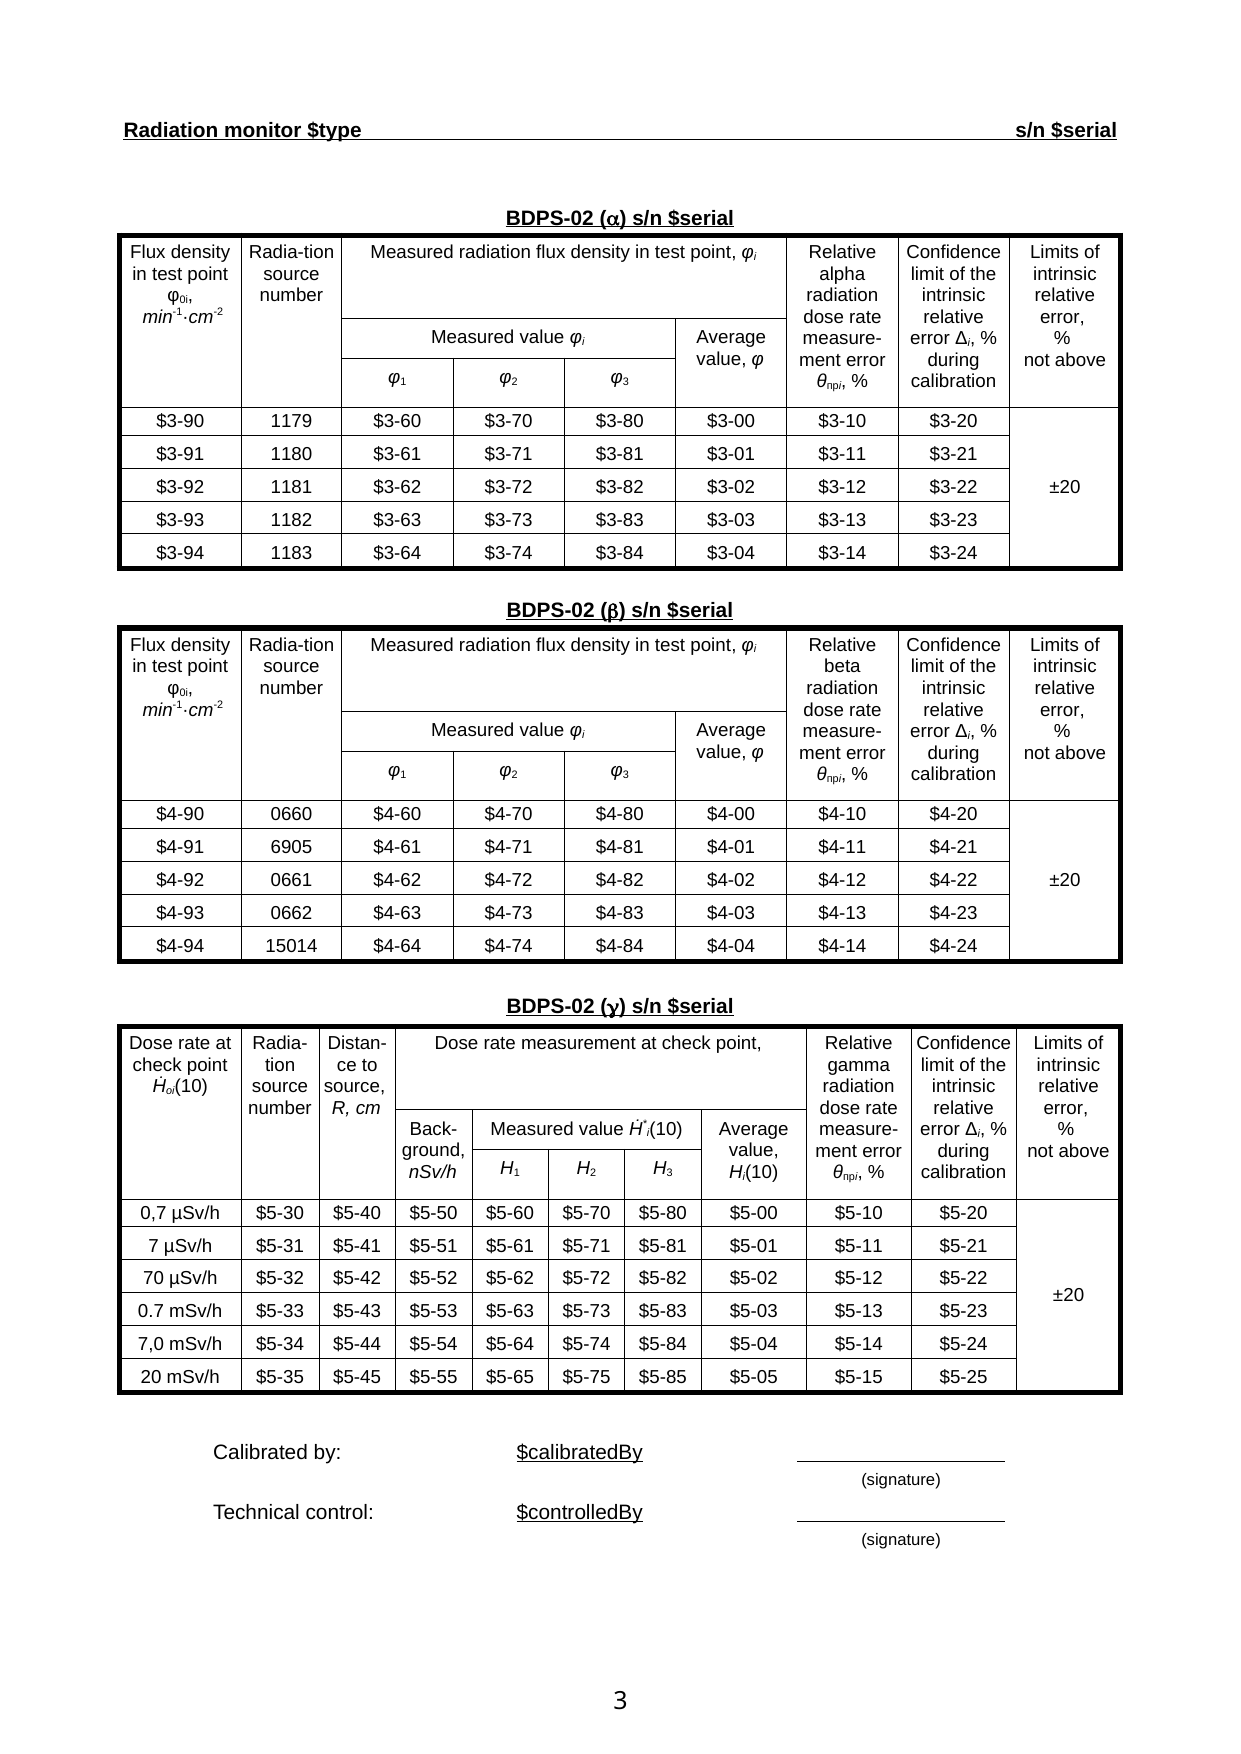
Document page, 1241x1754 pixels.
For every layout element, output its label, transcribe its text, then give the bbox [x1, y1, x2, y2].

table_cell φ2 [454, 359, 564, 407]
table_cell $5-74 [549, 1326, 624, 1357]
table_cell $3-12 [787, 469, 898, 501]
table_cell $5-61 [473, 1227, 548, 1259]
table_cell $3-24 [899, 534, 1009, 566]
table_cell Measured value φi [342, 319, 675, 358]
table_cell $3-14 [787, 534, 898, 566]
table_cell Radia-tion source number [242, 1029, 319, 1198]
table_cell 20 mSv/h [122, 1359, 241, 1390]
table_cell φ1 [342, 359, 453, 407]
table_header $calibratedBy [514, 1437, 771, 1467]
table_cell $5-31 [242, 1227, 319, 1259]
table_cell Distan-ce to source, R, сm [320, 1029, 395, 1198]
table_cell $4-04 [676, 927, 786, 959]
table_cell 1180 [242, 436, 341, 468]
table_cell Radia-tion source number [242, 631, 341, 800]
table_cell $4-80 [565, 801, 675, 828]
table_cell $5-02 [702, 1260, 806, 1292]
table_cell $5-34 [242, 1326, 319, 1357]
table_cell $4-61 [342, 829, 453, 861]
table_cell 0661 [242, 862, 341, 893]
table_cell $4-02 [676, 862, 786, 893]
table_cell φ1 [342, 752, 453, 800]
table_cell $3-84 [565, 534, 675, 566]
table_cell $3-21 [899, 436, 1009, 468]
table_cell $5-00 [702, 1200, 806, 1226]
table_cell $5-85 [625, 1359, 701, 1390]
table_cell $5-40 [320, 1200, 395, 1226]
table_cell Limits of intrinsic relative error, % not above [1010, 238, 1118, 407]
table_cell $5-20 [912, 1200, 1016, 1226]
table_cell [210, 1467, 513, 1497]
table_cell $4-84 [565, 927, 675, 959]
table_cell $4-91 [122, 829, 241, 861]
table_cell $5-73 [549, 1293, 624, 1324]
table_cell $3-00 [676, 408, 786, 435]
table_cell $4-74 [454, 927, 564, 959]
table_cell $5-70 [549, 1200, 624, 1226]
table_cell [210, 1527, 513, 1557]
table_cell 0660 [242, 801, 341, 828]
table_header BDPS-02 (b) s/n $serial [119, 571, 1120, 625]
table_cell $3-23 [899, 502, 1009, 533]
table_cell $3-13 [787, 502, 898, 533]
table_cell $controlledBy [514, 1497, 771, 1527]
table_cell 1181 [242, 469, 341, 501]
table_cell $5-82 [625, 1260, 701, 1292]
table_cell Limits of intrinsic relative error, % not above [1010, 631, 1118, 800]
table_cell $5-24 [912, 1326, 1016, 1357]
table_cell Confidence limit of the intrinsic relative error Δi, % during calibration [912, 1029, 1016, 1198]
table_cell $3-02 [676, 469, 786, 501]
table_cell Measured radiation flux density in test point, φi [342, 238, 786, 318]
table_cell Dose rate measurement at check point, [396, 1029, 806, 1109]
table_cell $4-00 [676, 801, 786, 828]
table_cell $5-60 [473, 1200, 548, 1226]
table_cell $4-63 [342, 895, 453, 926]
table_cell Dose rate at check point Ḣoi(10) [122, 1029, 241, 1198]
table_cell $4-73 [454, 895, 564, 926]
table_cell $5-42 [320, 1260, 395, 1292]
table_cell $5-50 [396, 1200, 472, 1226]
table_cell Flux density in test point φ0i, min-1·cm-2 [122, 238, 241, 407]
table_cell $5-43 [320, 1293, 395, 1324]
table_cell $3-10 [787, 408, 898, 435]
table_cell $3-92 [122, 469, 241, 501]
table_cell Relative beta radiation dose rate measure-ment error θпрi, % [787, 631, 898, 800]
table_cell $5-23 [912, 1293, 1016, 1324]
table_cell $4-01 [676, 829, 786, 861]
table_cell $4-93 [122, 895, 241, 926]
table_cell $3-20 [899, 408, 1009, 435]
table_cell Relative gamma radiation dose rate measure-ment error θпрi, % [807, 1029, 911, 1198]
table_cell $5-65 [473, 1359, 548, 1390]
table_cell $5-62 [473, 1260, 548, 1292]
table_cell Technical control: [210, 1497, 513, 1527]
table_cell $4-12 [787, 862, 898, 893]
table_cell $4-13 [787, 895, 898, 926]
table_cell $3-61 [342, 436, 453, 468]
table_cell $5-44 [320, 1326, 395, 1357]
table_cell $5-11 [807, 1227, 911, 1259]
table_cell ±20 [1010, 408, 1118, 566]
table_cell $4-92 [122, 862, 241, 893]
table_cell $4-62 [342, 862, 453, 893]
table_cell $5-55 [396, 1359, 472, 1390]
table_cell 70 µSv/h [122, 1260, 241, 1292]
table_cell Limits of intrinsic relative error, % not above [1017, 1029, 1118, 1198]
table_cell Average value, Hi(10) [702, 1110, 806, 1198]
table_cell $3-63 [342, 502, 453, 533]
table_header Calibrated by: [210, 1437, 513, 1467]
table_header [771, 1437, 1030, 1467]
table_cell $5-64 [473, 1326, 548, 1357]
table_cell 7 µSv/h [122, 1227, 241, 1259]
table_cell $5-54 [396, 1326, 472, 1357]
table_cell $5-51 [396, 1227, 472, 1259]
table_cell $5-35 [242, 1359, 319, 1390]
table_cell $4-71 [454, 829, 564, 861]
table_cell Relative alpha radiation dose rate measure-ment error θпрi, % [787, 238, 898, 407]
table_cell $5-30 [242, 1200, 319, 1226]
table_cell $3-01 [676, 436, 786, 468]
table_cell $3-73 [454, 502, 564, 533]
table_cell $5-13 [807, 1293, 911, 1324]
table_cell $4-64 [342, 927, 453, 959]
table_cell ±20 [1017, 1200, 1118, 1390]
table_cell Average value, φ [676, 319, 786, 407]
table_header BDPS-02 (a) s/n $serial [119, 179, 1120, 232]
table_cell $3-90 [122, 408, 241, 435]
table_cell 7,0 mSv/h [122, 1326, 241, 1357]
table_cell $5-81 [625, 1227, 701, 1259]
table_cell $4-90 [122, 801, 241, 828]
table_cell $5-15 [807, 1359, 911, 1390]
table_cell Flux density in test point φ0i, min-1·cm-2 [122, 631, 241, 800]
table_cell $5-71 [549, 1227, 624, 1259]
table_cell $3-71 [454, 436, 564, 468]
table_cell H2 [549, 1150, 624, 1198]
table_cell Average value, φ [676, 712, 786, 800]
table_cell $3-04 [676, 534, 786, 566]
table_cell 15014 [242, 927, 341, 959]
table_cell $3-60 [342, 408, 453, 435]
table_cell $5-03 [702, 1293, 806, 1324]
table_cell $3-11 [787, 436, 898, 468]
table_cell (signature) [771, 1467, 1030, 1497]
table_cell Confidence limit of the intrinsic relative error Δi, % during calibration [899, 238, 1009, 407]
table_cell $5-32 [242, 1260, 319, 1292]
table_cell $3-94 [122, 534, 241, 566]
table_cell Radia-tion source number [242, 238, 341, 407]
table_cell H1 [473, 1150, 548, 1198]
table_cell $3-62 [342, 469, 453, 501]
table_cell 0,7 µSv/h [122, 1200, 241, 1226]
table_cell φ2 [454, 752, 564, 800]
table_cell $3-64 [342, 534, 453, 566]
table_cell (signature) [771, 1527, 1030, 1557]
table_cell Measured value Ḣ*i(10) [473, 1110, 701, 1149]
table_cell $3-72 [454, 469, 564, 501]
table_cell $4-14 [787, 927, 898, 959]
table_cell 1179 [242, 408, 341, 435]
table_cell $3-03 [676, 502, 786, 533]
table_cell $3-81 [565, 436, 675, 468]
table_cell $5-41 [320, 1227, 395, 1259]
table_cell $5-45 [320, 1359, 395, 1390]
table_cell $5-63 [473, 1293, 548, 1324]
table_cell $5-83 [625, 1293, 701, 1324]
table_cell 0.7 mSv/h [122, 1293, 241, 1324]
table_cell $5-84 [625, 1326, 701, 1357]
table_cell $5-75 [549, 1359, 624, 1390]
table_header BDPS-02 (γ) s/n $serial [119, 964, 1121, 1024]
table_cell $5-01 [702, 1227, 806, 1259]
table_cell $5-12 [807, 1260, 911, 1292]
table_cell [771, 1497, 1030, 1527]
table_cell $4-03 [676, 895, 786, 926]
table_cell $3-91 [122, 436, 241, 468]
table_cell $5-05 [702, 1359, 806, 1390]
table_cell $3-93 [122, 502, 241, 533]
table_cell $5-72 [549, 1260, 624, 1292]
table_cell $4-83 [565, 895, 675, 926]
table_cell $5-33 [242, 1293, 319, 1324]
table_cell Measured radiation flux density in test point, φi [342, 631, 786, 711]
table_cell $3-83 [565, 502, 675, 533]
table_cell $4-60 [342, 801, 453, 828]
table_cell $4-21 [899, 829, 1009, 861]
table_cell $5-25 [912, 1359, 1016, 1390]
table_cell $5-14 [807, 1326, 911, 1357]
table_cell $3-74 [454, 534, 564, 566]
table_cell φ3 [565, 752, 675, 800]
table_cell $4-10 [787, 801, 898, 828]
table_cell $4-82 [565, 862, 675, 893]
table_cell Back-ground, nSv/h [396, 1110, 472, 1198]
table_cell $4-11 [787, 829, 898, 861]
table_cell Measured value φi [342, 712, 675, 751]
table_cell $4-72 [454, 862, 564, 893]
table_cell $4-94 [122, 927, 241, 959]
table_cell $3-82 [565, 469, 675, 501]
table_cell $5-22 [912, 1260, 1016, 1292]
table_cell ±20 [1010, 801, 1118, 959]
table_cell $4-81 [565, 829, 675, 861]
table_cell $4-20 [899, 801, 1009, 828]
table_cell $4-22 [899, 862, 1009, 893]
table_cell $3-70 [454, 408, 564, 435]
table_cell $5-53 [396, 1293, 472, 1324]
table_cell Confidence limit of the intrinsic relative error Δi, % during calibration [899, 631, 1009, 800]
table_cell 6905 [242, 829, 341, 861]
table_cell $5-80 [625, 1200, 701, 1226]
table_cell $4-24 [899, 927, 1009, 959]
table_cell φ3 [565, 359, 675, 407]
table_cell 0662 [242, 895, 341, 926]
table_cell 1182 [242, 502, 341, 533]
table_cell [514, 1467, 771, 1497]
table_cell $4-70 [454, 801, 564, 828]
table_cell $5-52 [396, 1260, 472, 1292]
table_cell $5-21 [912, 1227, 1016, 1259]
table_cell H3 [625, 1150, 701, 1198]
table_cell $4-23 [899, 895, 1009, 926]
table_cell 1183 [242, 534, 341, 566]
table_cell $3-80 [565, 408, 675, 435]
table_cell $5-10 [807, 1200, 911, 1226]
table_cell $3-22 [899, 469, 1009, 501]
table_cell $5-04 [702, 1326, 806, 1357]
table_cell [514, 1527, 771, 1557]
